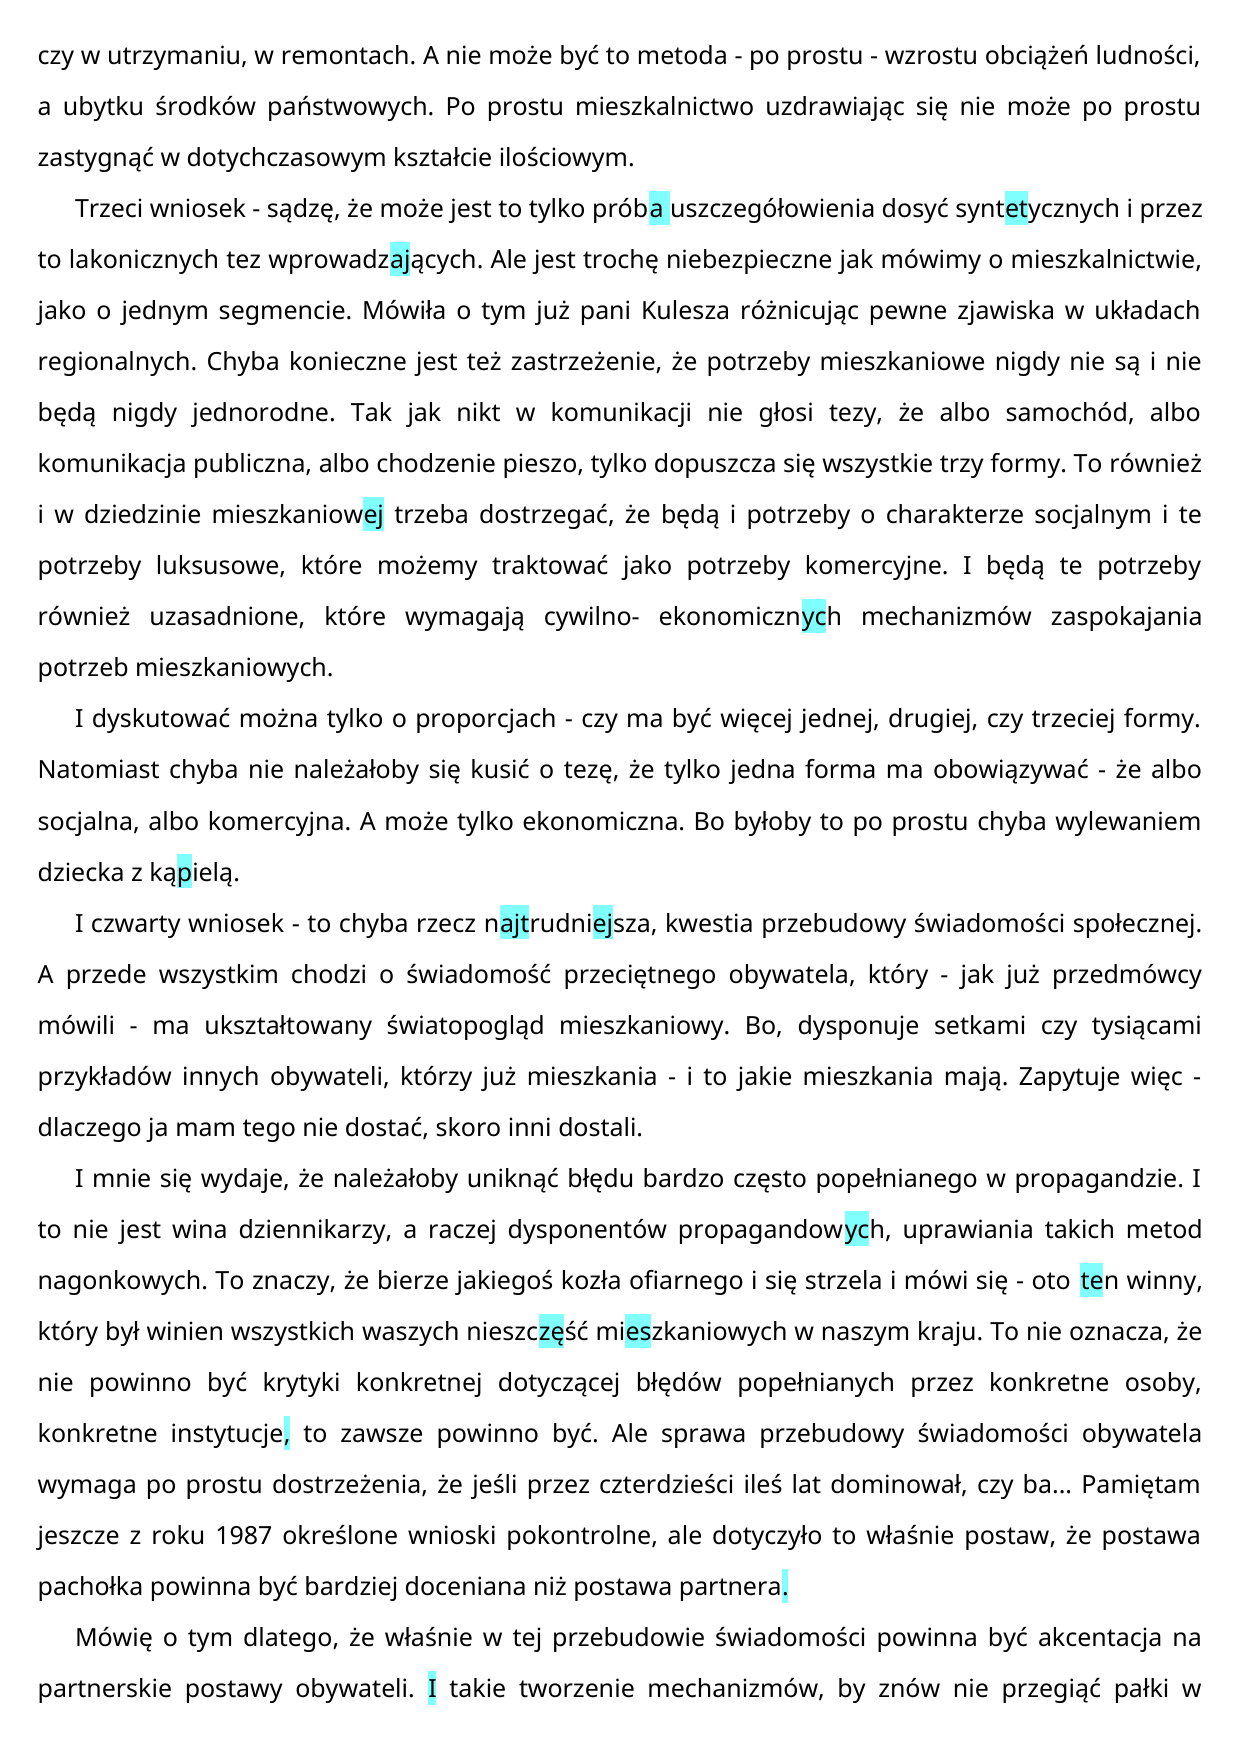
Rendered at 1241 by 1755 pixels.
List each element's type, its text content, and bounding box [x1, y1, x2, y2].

text I czwarty wniosek - to chyba rzecz najtrudniejsza, kwestia przebudowy świadomości społecznej. A przede wszystkim chodzi o świadomość przeciętnego obywatela, który - jak już przedmówcy mówili - ma ukształtowany światopogląd mieszkaniowy. Bo, dysponuje setkami czy tysiącami przykładów innych obywateli, którzy już mieszkania - i to jakie mieszkania mają. Zapytuje więc - dlaczego ja mam tego nie dostać, skoro inni dostali. [37, 905, 1203, 1143]
text Mówię o tym dlatego, że właśnie w tej przebudowie świadomości powinna być akcentacja na partnerskie postawy obywateli. I takie tworzenie mechanizmów, by znów nie przegiąć pałki w [37, 1620, 1203, 1705]
text I dyskutować można tylko o proporcjach - czy ma być więcej jednej, drugiej, czy trzeciej formy. Natomiast chyba nie należałoby się kusić o tezę, że tylko jedna forma ma obowiązywać - że albo socjalna, albo komercyjna. A może tylko ekonomiczna. Bo byłoby to po prostu chyba wylewaniem dziecka z kąpielą. [37, 701, 1203, 888]
text I mnie się wydaje, że należałoby uniknąć błędu bardzo często popełnianego w propagandzie. I to nie jest wina dziennikarzy, a raczej dysponentów propagandowych, uprawiania takich metod nagonkowych. To znaczy, że bierze jakiegoś kozła ofiarnego i się strzela i mówi się - oto ten winny, który był winien wszystkich waszych nieszczęść mieszkaniowych w naszym kraju. To nie oznacza, że nie powinno być krytyki konkretnej dotyczącej błędów popełnianych przez konkretne osoby, konkretne instytucje, to zawsze powinno być. Ale sprawa przebudowy świadomości obywatela wymaga po prostu dostrzeżenia, że jeśli przez czterdzieści ileś lat dominował, czy ba... Pamiętam jeszcze z roku 1987 określone wnioski pokontrolne, ale dotyczyło to właśnie postaw, że postawa pachołka powinna być bardziej doceniana niż postawa partnera. [37, 1160, 1203, 1603]
text Trzeci wniosek - sądzę, że może jest to tylko próba uszczegółowienia dosyć syntetycznych i przez to lakonicznych tez wprowadzających. Ale jest trochę niebezpieczne jak mówimy o mieszkalnictwie, jako o jednym segmencie. Mówiła o tym już pani Kulesza różnicując pewne zjawiska w układach regionalnych. Chyba konieczne jest też zastrzeżenie, że potrzeby mieszkaniowe nigdy nie są i nie będą nigdy jednorodne. Tak jak nikt w komunikacji nie głosi tezy, że albo samochód, albo komunikacja publiczna, albo chodzenie pieszo, tylko dopuszcza się wszystkie trzy formy. To również i w dziedzinie mieszkaniowej trzeba dostrzegać, że będą i potrzeby o charakterze socjalnym i te potrzeby luksusowe, które możemy traktować jako potrzeby komercyjne. I będą te potrzeby również uzasadnione, które wymagają cywilno- ekonomicznych mechanizmów zaspokajania potrzeb mieszkaniowych. [37, 191, 1203, 684]
text czy w utrzymaniu, w remontach. A nie może być to metoda - po prostu - wzrostu obciążeń ludności, a ubytku środków państwowych. Po prostu mieszkalnictwo uzdrawiając się nie może po prostu zastygnąć w dotychczasowym kształcie ilościowym. [37, 37, 1203, 174]
